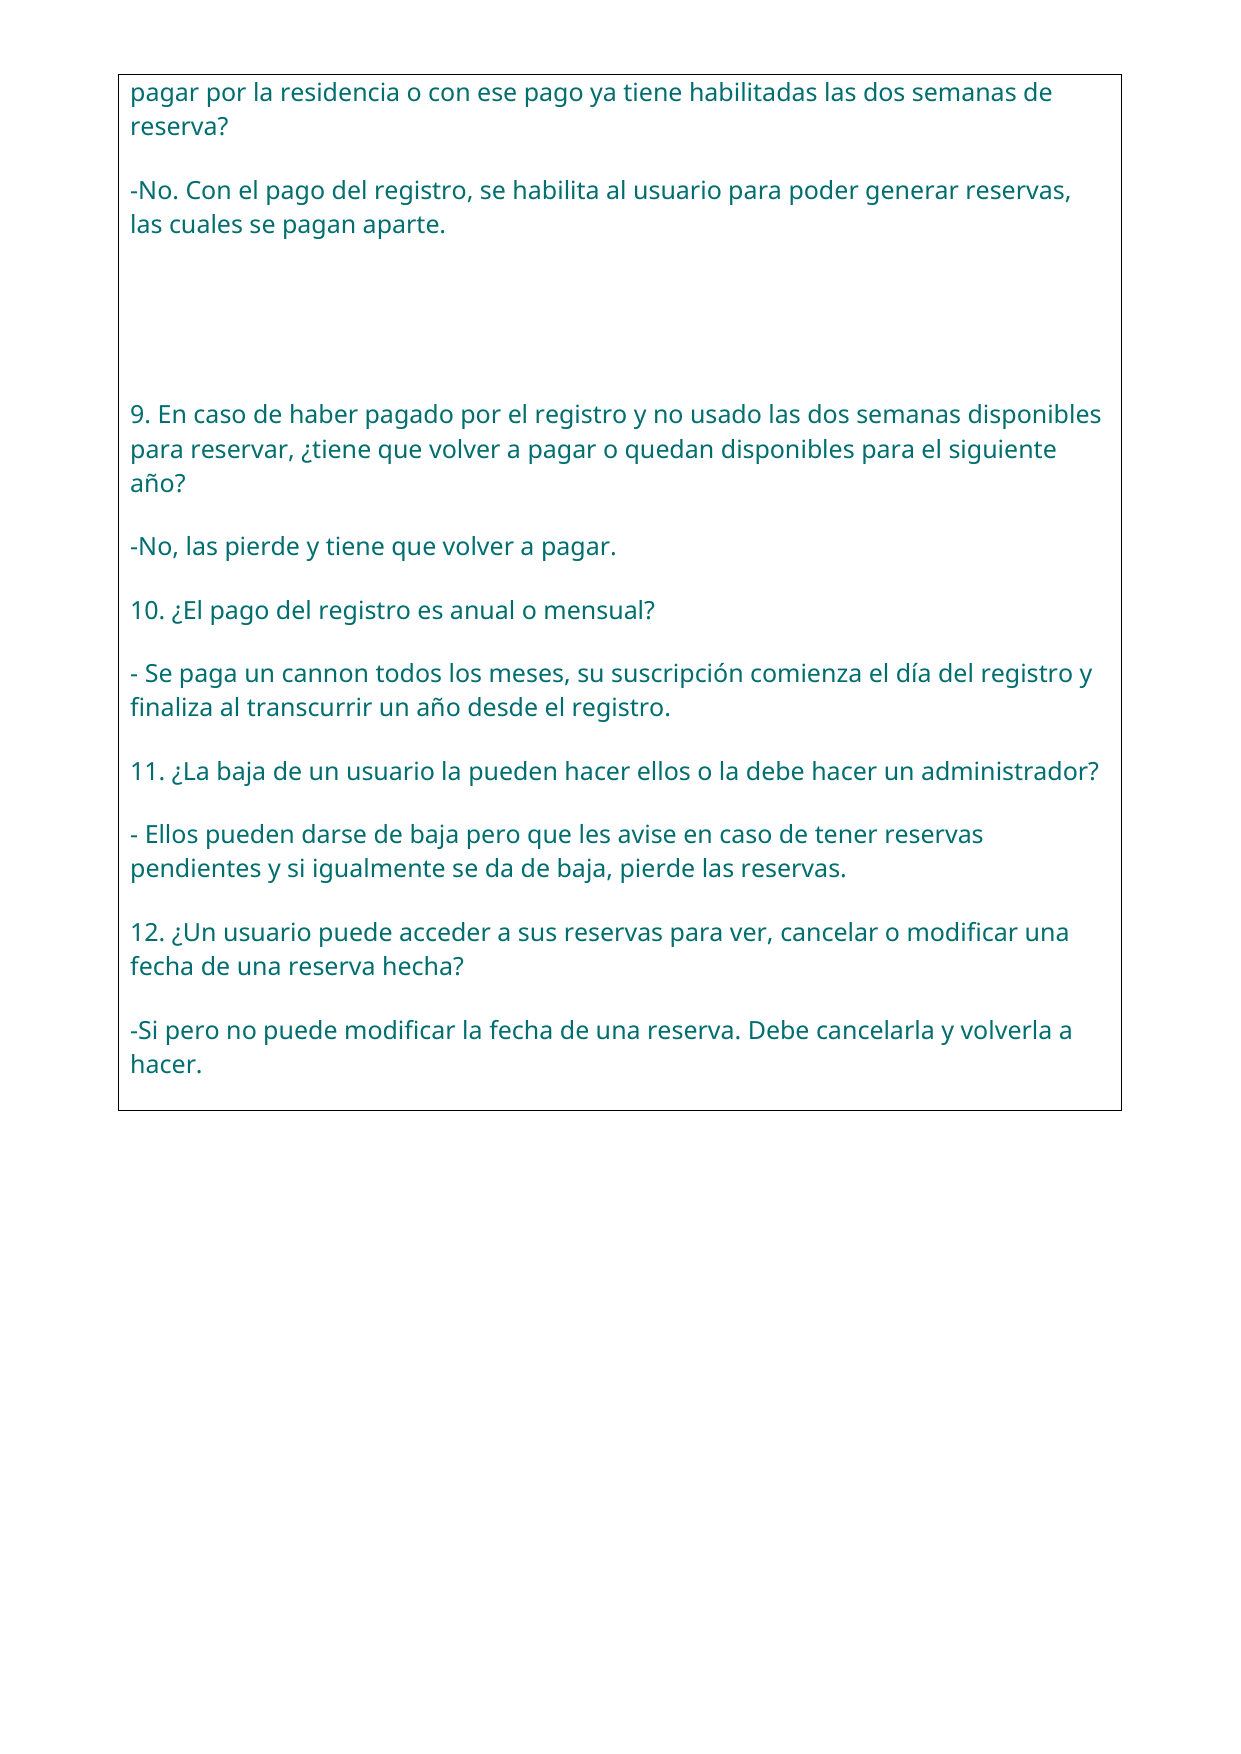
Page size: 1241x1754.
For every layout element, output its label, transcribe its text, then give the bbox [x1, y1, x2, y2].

table_cell pagar por la residencia o con ese pago ya tiene habilitadas las dos semanas de reserva? -No. Con el pago del registro, se habilita al usuario para poder generar reservas, las cuales se pagan aparte. 9. En caso de haber pagado por el registro y no usado las dos semanas disponibles para reservar, ¿tiene que volver a pagar o quedan disponibles para el siguiente año? -No, las pierde y tiene que volver a pagar. 10. ¿El pago del registro es anual o mensual? - Se paga un cannon todos los meses, su suscripción comienza el día del registro y finaliza al transcurrir un año desde el registro. 11. ¿La baja de un usuario la pueden hacer ellos o la debe hacer un administrador? - Ellos pueden darse de baja pero que les avise en caso de tener reservas pendientes y si igualmente se da de baja, pierde las reservas. 12. ¿Un usuario puede acceder a sus reservas para ver, cancelar o modificar una fecha de una reserva hecha? -Si pero no puede modificar la fecha de una reserva. Debe cancelarla y volverla a hacer. [119, 75, 1121, 1110]
